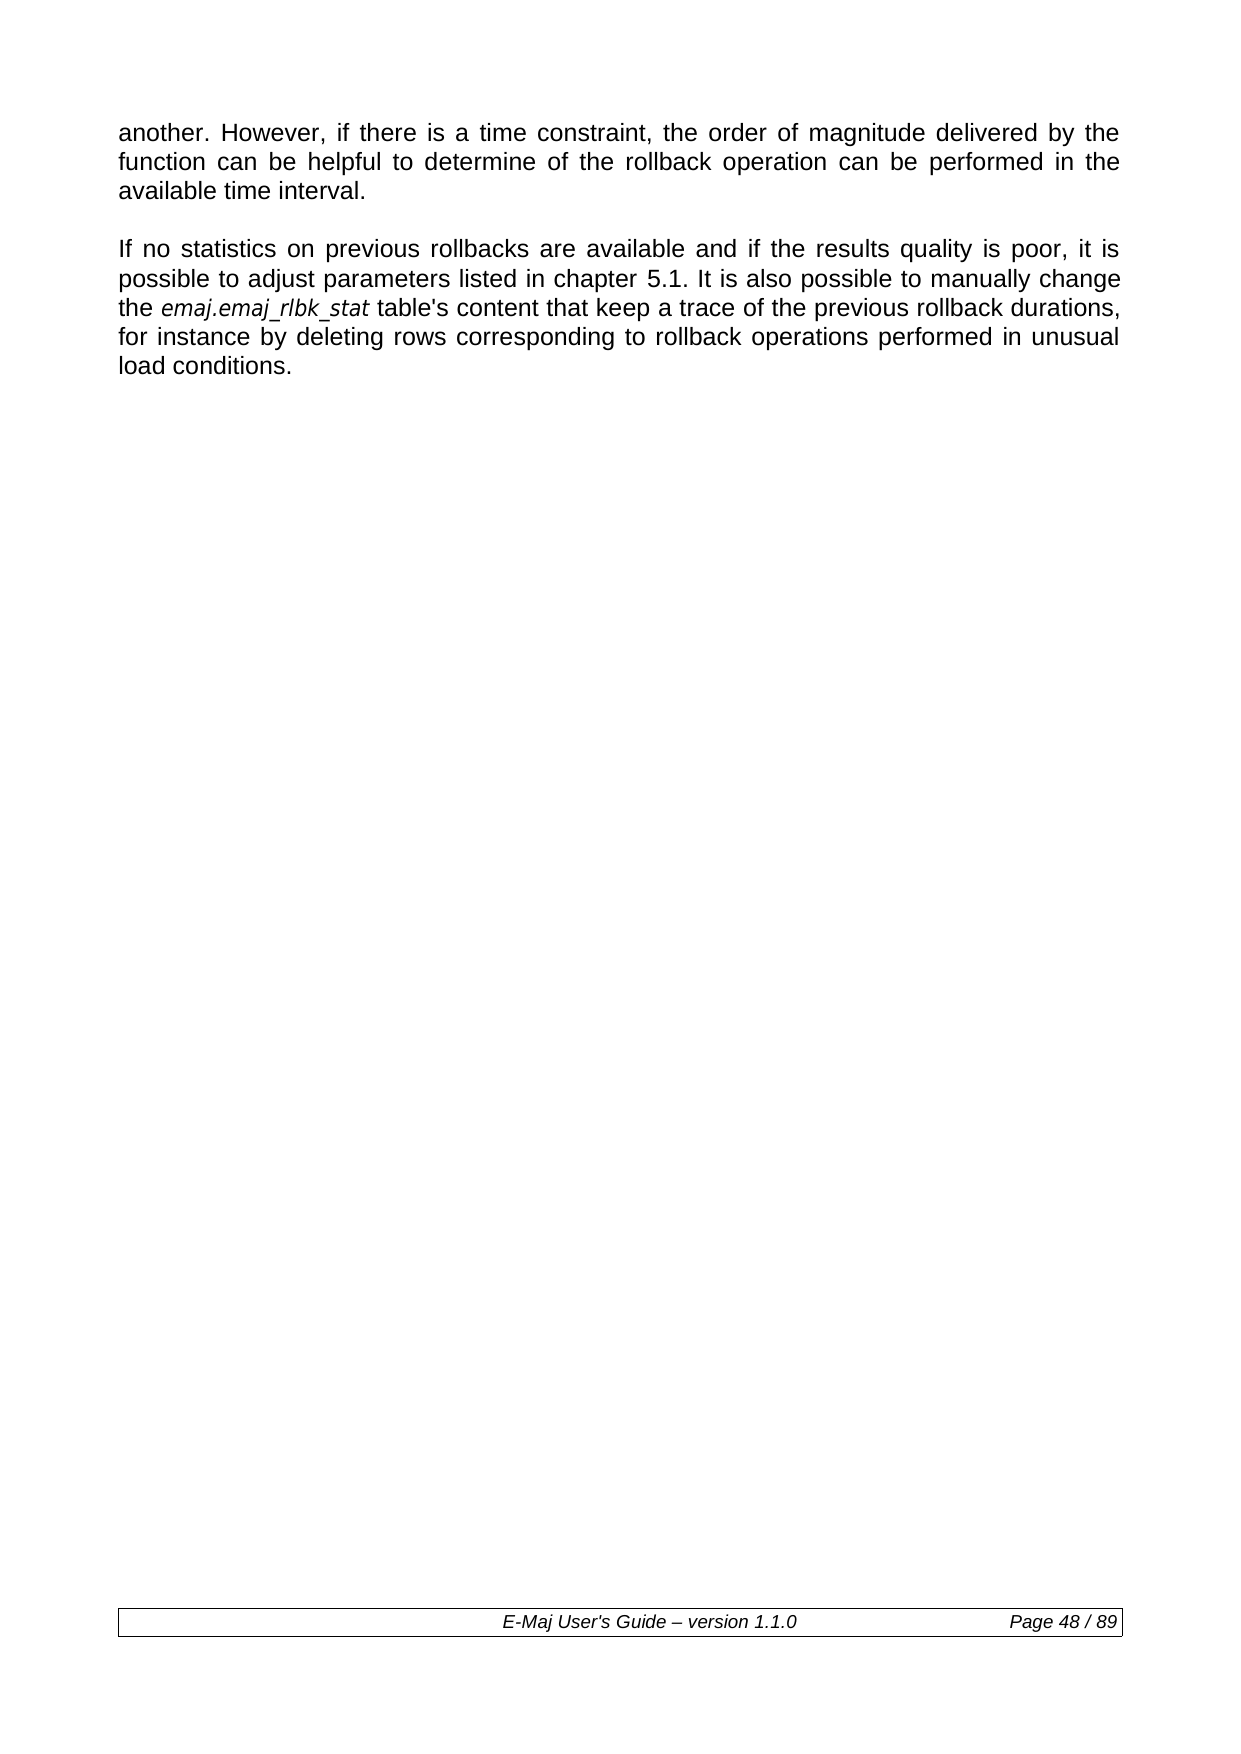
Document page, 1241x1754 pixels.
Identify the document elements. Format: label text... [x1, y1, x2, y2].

text another. However, if there is a time constraint, the order of magnitude delivered by the function can be helpful to determine of the rollback operation can be performed in the available time interval. [118, 118, 1122, 205]
text If no statistics on previous rollbacks are available and if the results quality is poor, it is possible to adjust parameters listed in chapter 5.1. It is also possible to manually change the emaj.emaj_rlbk_stat table's content that keep a trace of the previous rollback durations, for instance by deleting rows corresponding to rollback operations performed in unusual load conditions. [118, 234, 1122, 380]
